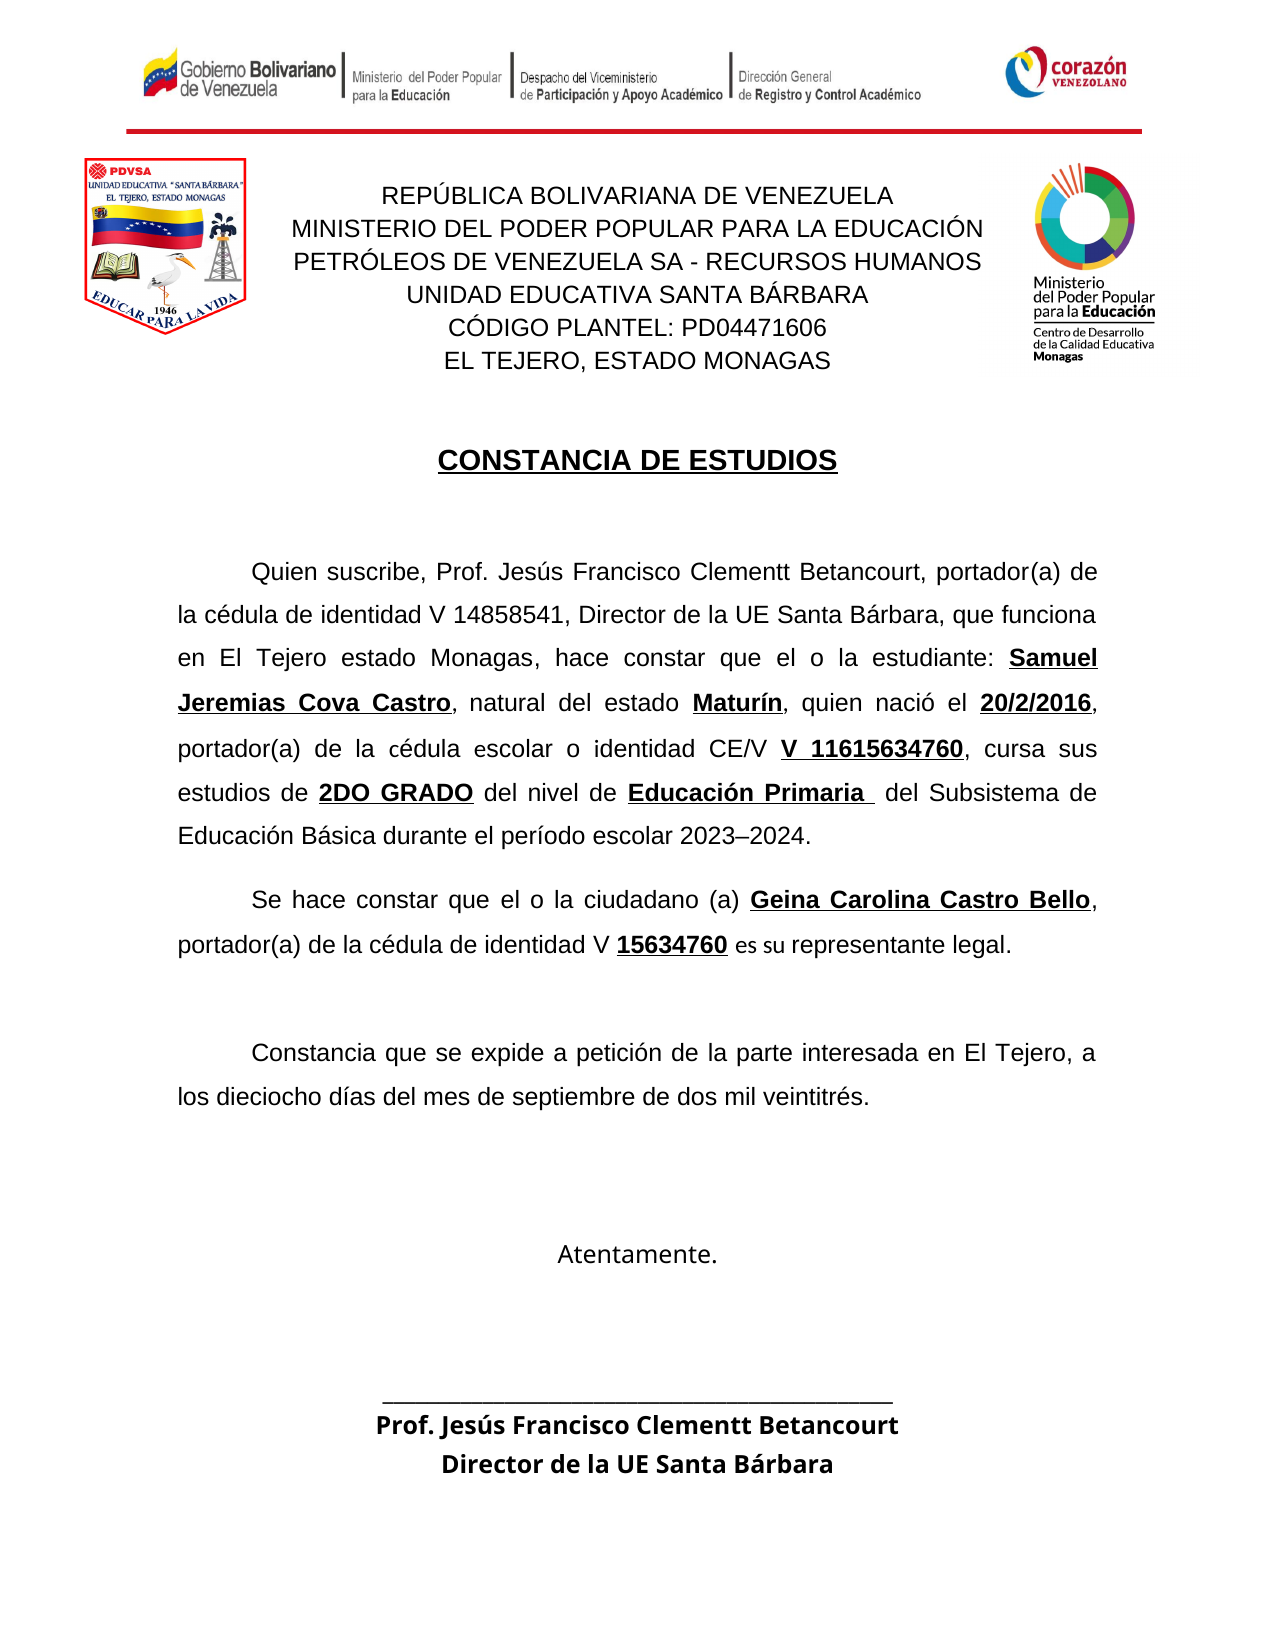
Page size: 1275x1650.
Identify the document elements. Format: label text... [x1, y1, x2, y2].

picture [126, 11, 1142, 134]
text Se hace constar que el o la ciudadano (a) Geina Carolina Castro Bello, portador(a) de la cédula de identidad V 15634760 es su representante legal. [177, 885, 1098, 959]
text UNIDAD EDUCATIVA SANTA BÁRBARA [252, 280, 978, 308]
subtitle MINISTERIO DEL PODER POPULAR PARA LA EDUCACIÓN [252, 214, 978, 242]
text ______________________________________________ [177, 1373, 1098, 1407]
text Constancia que se expide a petición de la parte interesada en El Tejero, a los dieciocho días del mes de septiembre de dos mil veintitrés. [177, 1038, 1098, 1110]
picture [79, 158, 252, 335]
text Director de la UE Santa Bárbara [177, 1447, 1098, 1481]
text EL TEJERO, ESTADO MONAGAS [177, 346, 978, 374]
text Prof. Jesús Francisco Clementt Betancourt [177, 1407, 1098, 1441]
subtitle CONSTANCIA DE ESTUDIOS [177, 443, 1098, 476]
subtitle REPÚBLICA BOLIVARIANA DE VENEZUELA [252, 181, 978, 209]
text Atentamente. [177, 1237, 1098, 1271]
picture [978, 153, 1200, 377]
text CÓDIGO PLANTEL: PD04471606 [177, 313, 978, 341]
text Quien suscribe, Prof. Jesús Francisco Clementt Betancourt, portador(a) de la cédula de identidad V 14858541, Director de la UE Santa Bárbara, que funciona en El Tejero estado Monagas, hace constar que el o la estudiante: Samuel Jeremias Cova Castro, natural del estado Maturín, quien nació el 20/2/2016, portador(a) de la cédula escolar o identidad CE/V V 11615634760, cursa sus estudios de 2DO GRADO del nivel de Educación Primaria del Subsistema de Educación Básica durante el período escolar 2023–2024. [177, 557, 1098, 849]
subtitle PETRÓLEOS DE VENEZUELA SA - RECURSOS HUMANOS [252, 247, 978, 275]
